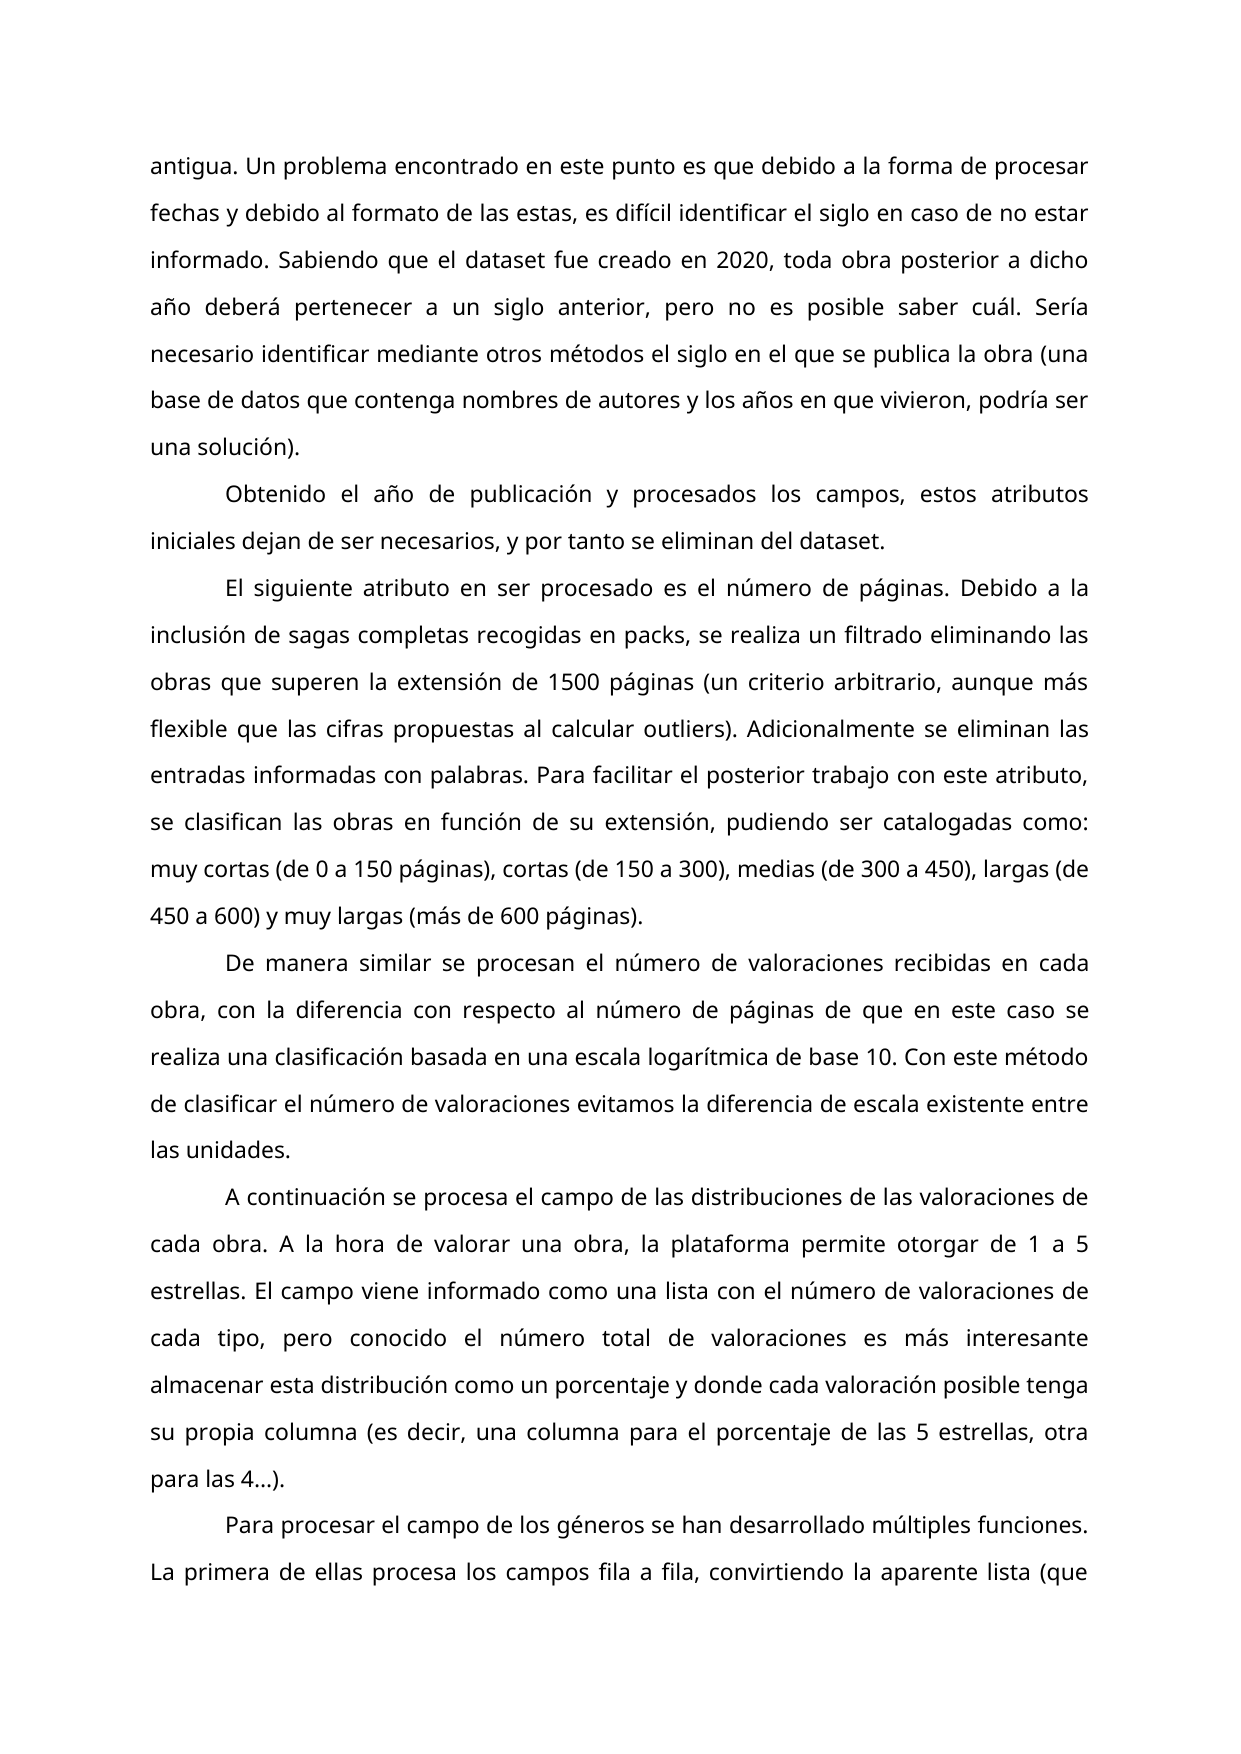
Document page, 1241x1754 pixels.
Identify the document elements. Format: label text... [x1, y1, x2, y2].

text A continuación se procesa el campo de las distribuciones de las valoraciones de cada obra. A la hora de valorar una obra, la plataforma permite otorgar de 1 a 5 estrellas. El campo viene informado como una lista con el número de valoraciones de cada tipo, pero conocido el número total de valoraciones es más interesante almacenar esta distribución como un porcentaje y donde cada valoración posible tenga su propia columna (es decir, una columna para el porcentaje de las 5 estrellas, otra para las 4…). [150, 1181, 1090, 1494]
text Obtenido el año de publicación y procesados los campos, estos atributos iniciales dejan de ser necesarios, y por tanto se eliminan del dataset. [150, 478, 1090, 556]
text antigua. Un problema encontrado en este punto es que debido a la forma de procesar fechas y debido al formato de las estas, es difícil identificar el siglo en caso de no estar informado. Sabiendo que el dataset fue creado en 2020, toda obra posterior a dicho año deberá pertenecer a un siglo anterior, pero no es posible saber cuál. Sería necesario identificar mediante otros métodos el siglo en el que se publica la obra (una base de datos que contenga nombres de autores y los años en que vivieron, podría ser una solución). [150, 150, 1090, 462]
text Para procesar el campo de los géneros se han desarrollado múltiples funciones. La primera de ellas procesa los campos fila a fila, convirtiendo la aparente lista (que [150, 1509, 1090, 1587]
text El siguiente atributo en ser procesado es el número de páginas. Debido a la inclusión de sagas completas recogidas en packs, se realiza un filtrado eliminando las obras que superen la extensión de 1500 páginas (un criterio arbitrario, aunque más flexible que las cifras propuestas al calcular outliers). Adicionalmente se eliminan las entradas informadas con palabras. Para facilitar el posterior trabajo con este atributo, se clasifican las obras en función de su extensión, pudiendo ser catalogadas como: muy cortas (de 0 a 150 páginas), cortas (de 150 a 300), medias (de 300 a 450), largas (de 450 a 600) y muy largas (más de 600 páginas). [150, 572, 1090, 931]
text De manera similar se procesan el número de valoraciones recibidas en cada obra, con la diferencia con respecto al número de páginas de que en este caso se realiza una clasificación basada en una escala logarítmica de base 10. Con este método de clasificar el número de valoraciones evitamos la diferencia de escala existente entre las unidades. [150, 947, 1090, 1166]
